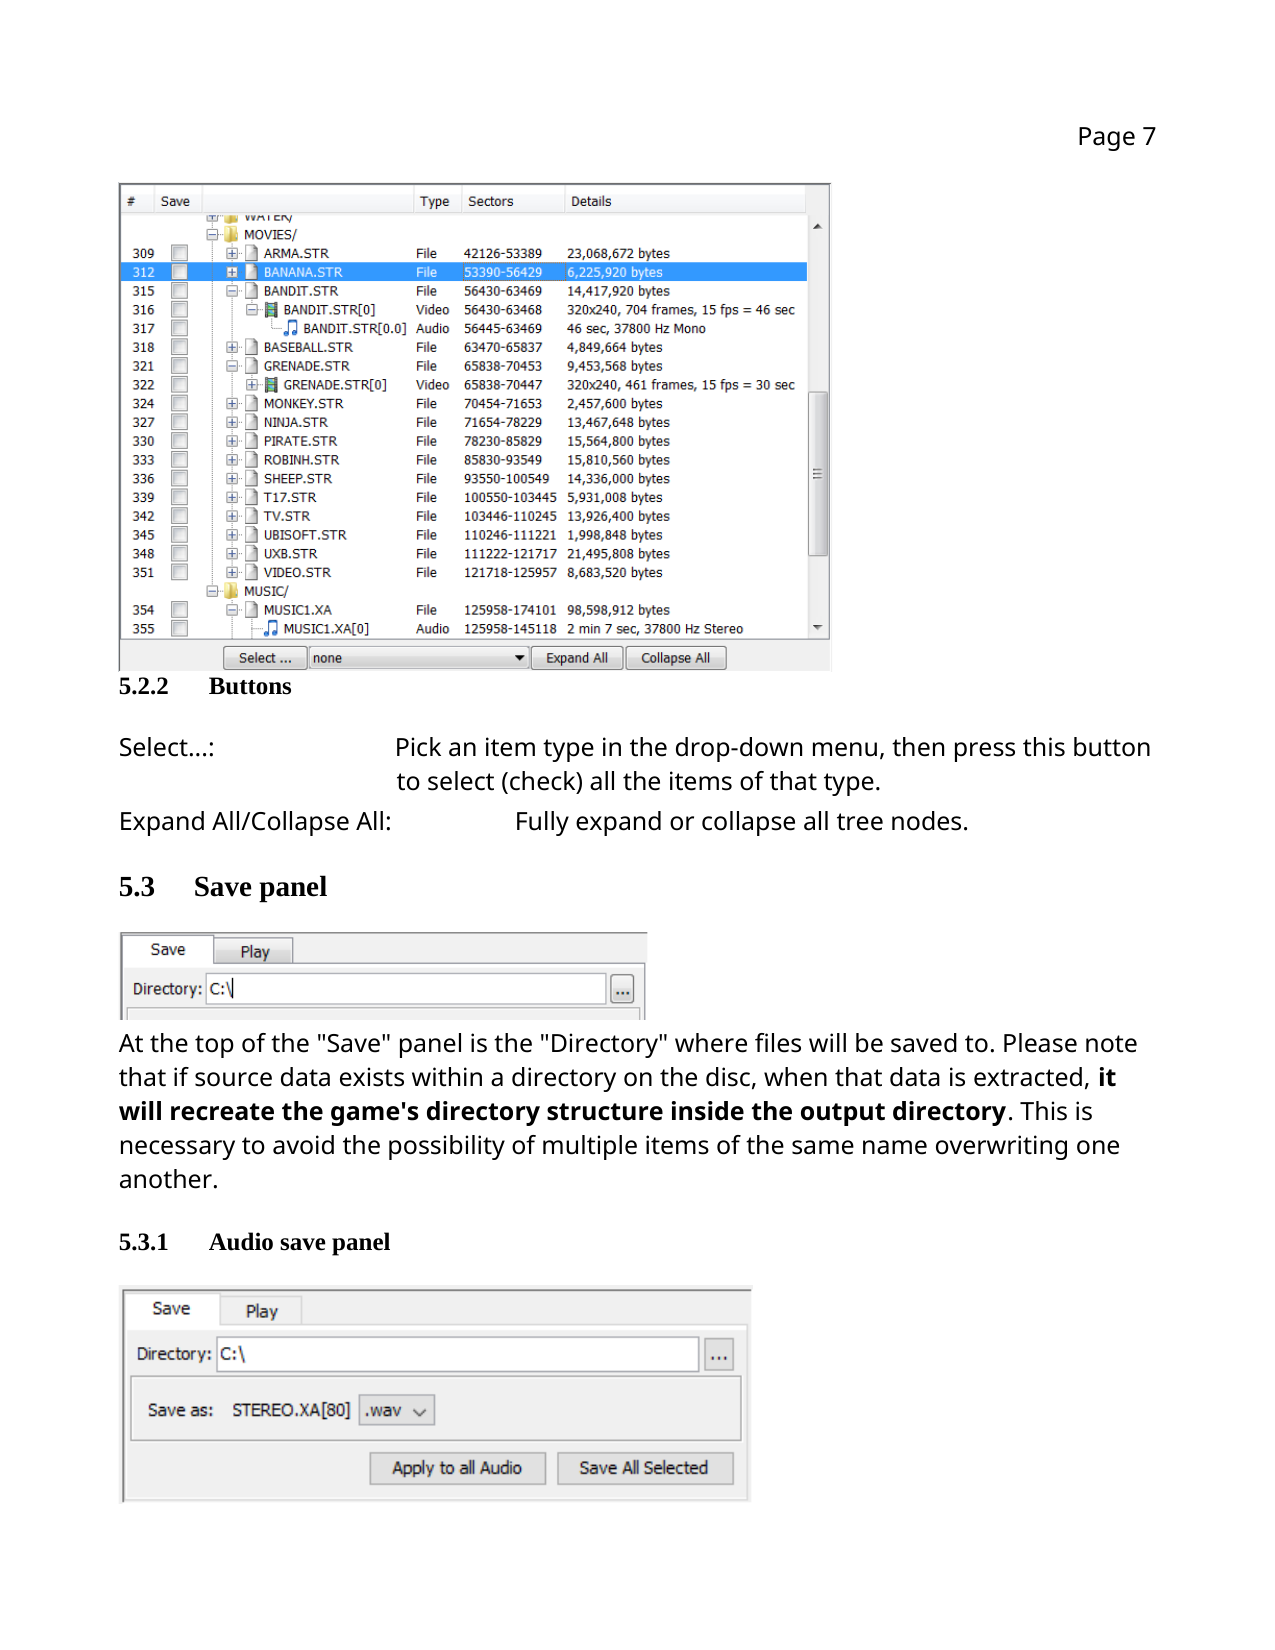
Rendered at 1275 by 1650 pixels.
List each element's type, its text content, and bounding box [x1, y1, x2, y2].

text Expand All/Collapse All: Fully expand or collapse all tree nodes. [118, 804, 1156, 838]
picture [118, 932, 648, 1020]
subtitle Audio save panel [118, 1227, 1156, 1256]
subtitle Save panel [118, 869, 1156, 902]
text Select...: Pick an item type in the drop-down menu, then press this button to select (check) all the items of that type. [118, 730, 1156, 798]
subtitle Buttons [118, 183, 1156, 700]
text At the top of the "Save" panel is the "Directory" where files will be saved to. Please note that if source data exists within a directory on the disc, when that data is extracted, it will recreate the game's directory structure inside the output directory. This is necessary to avoid the possibility of multiple items of the same name overwriting one another. [118, 1026, 1156, 1196]
picture [118, 182, 833, 672]
picture [118, 1285, 753, 1504]
